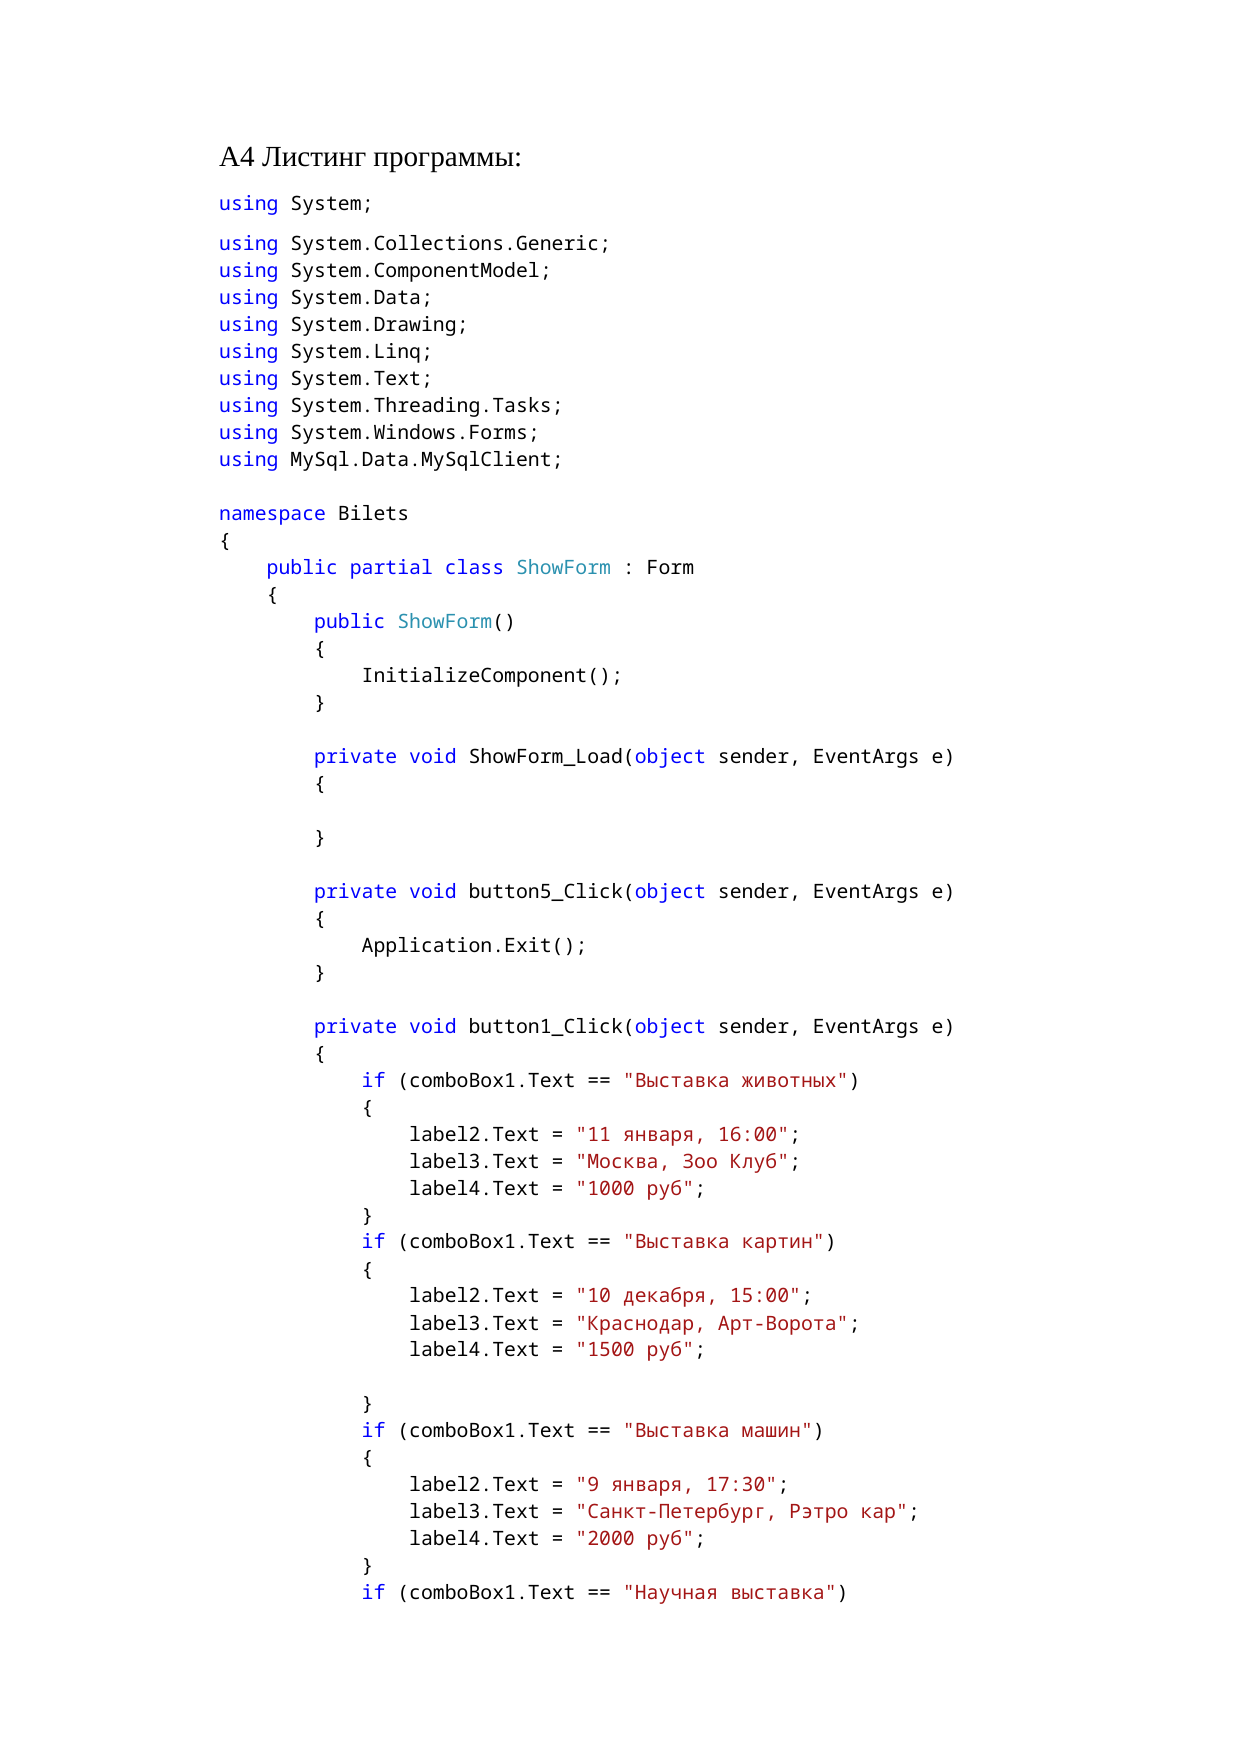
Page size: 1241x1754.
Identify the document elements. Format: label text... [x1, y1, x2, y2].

text { [219, 904, 1157, 931]
text public partial class ShowForm : Form [219, 553, 1157, 580]
text А4 Листинг программы: [219, 139, 1150, 172]
text if (comboBox1.Text == "Выставка машин") [219, 1417, 1157, 1444]
text using System.Collections.Generic; [219, 229, 1157, 257]
text label2.Text = "11 января, 16:00"; [219, 1120, 1157, 1147]
text { [219, 1255, 1157, 1282]
text private void button5_Click(object sender, EventArgs e) [219, 877, 1157, 904]
text if (comboBox1.Text == "Научная выставка") [219, 1578, 1157, 1606]
text using System.Windows.Forms; [219, 418, 1157, 445]
text using System.Linq; [219, 337, 1157, 364]
text label3.Text = "Москва, Зоо Клуб"; [219, 1147, 1157, 1174]
text private void button1_Click(object sender, EventArgs e) [219, 1012, 1157, 1039]
text public ShowForm() [219, 607, 1157, 634]
text InitializeComponent(); [219, 661, 1157, 688]
text Application.Exit(); [219, 931, 1157, 958]
text { [219, 526, 1157, 553]
text label4.Text = "1000 руб"; [219, 1174, 1157, 1201]
text using System.Text; [219, 364, 1157, 391]
text using System.Threading.Tasks; [219, 391, 1157, 418]
text label2.Text = "10 декабря, 15:00"; [219, 1282, 1157, 1309]
text } [219, 958, 1157, 985]
text } [219, 688, 1157, 715]
text using System; [219, 189, 1150, 216]
text using System.Drawing; [219, 311, 1157, 337]
text private void ShowForm_Load(object sender, EventArgs e) [219, 742, 1157, 769]
text label2.Text = "9 января, 17:30"; [219, 1471, 1157, 1498]
text if (comboBox1.Text == "Выставка животных") [219, 1066, 1157, 1093]
text if (comboBox1.Text == "Выставка картин") [219, 1228, 1157, 1255]
text namespace Bilets [219, 499, 1157, 526]
text { [219, 634, 1157, 661]
text { [219, 580, 1157, 607]
text { [219, 1444, 1157, 1471]
text } [219, 1390, 1157, 1417]
text using System.ComponentModel; [219, 257, 1157, 283]
text label3.Text = "Краснодар, Арт-Ворота"; [219, 1309, 1157, 1336]
text label3.Text = "Санкт-Петербург, Рэтро кар"; [219, 1498, 1157, 1524]
text { [219, 769, 1157, 796]
text using MySql.Data.MySqlClient; [219, 445, 1157, 472]
text } [219, 1552, 1157, 1578]
text { [219, 1093, 1157, 1120]
text using System.Data; [219, 283, 1157, 311]
text } [219, 1201, 1157, 1228]
text { [219, 1039, 1157, 1066]
text label4.Text = "1500 руб"; [219, 1336, 1157, 1363]
text label4.Text = "2000 руб"; [219, 1524, 1157, 1552]
text } [219, 823, 1157, 850]
